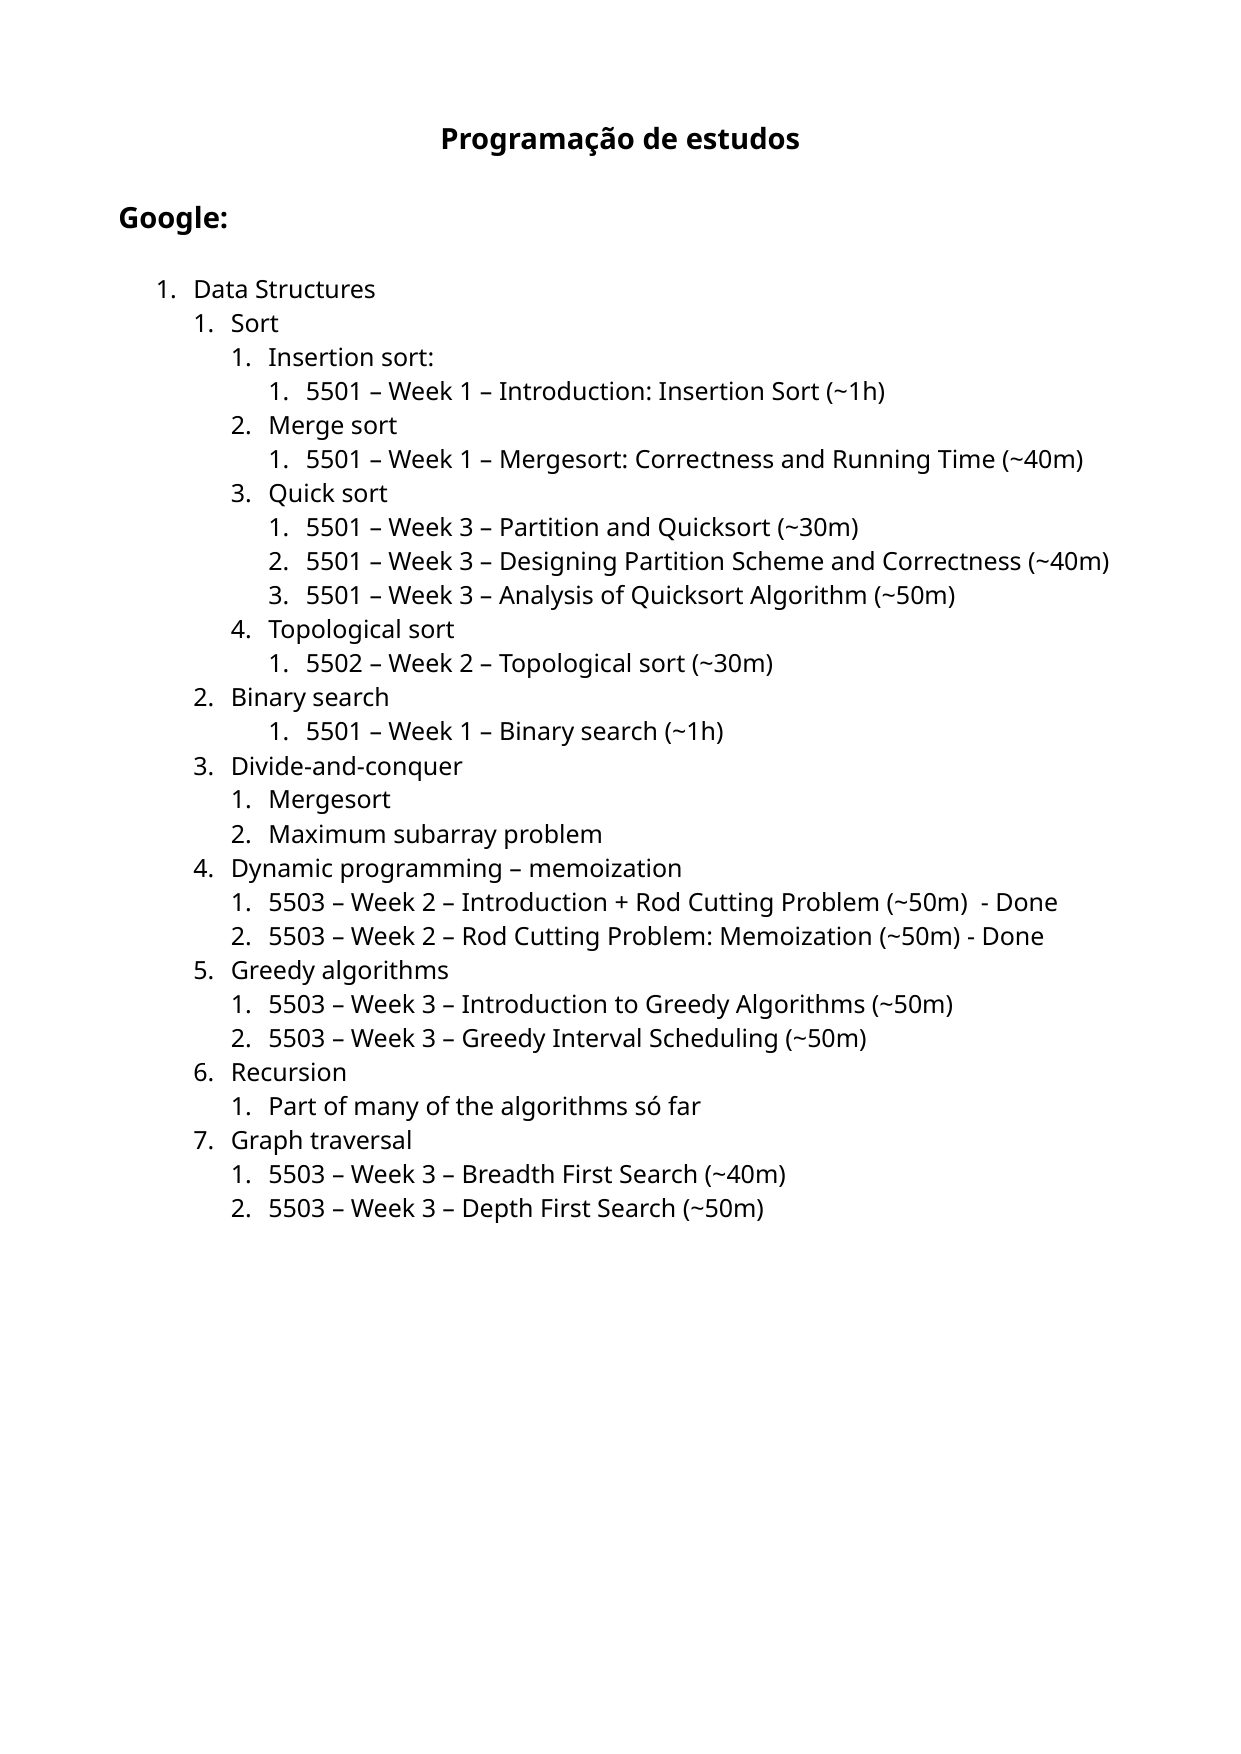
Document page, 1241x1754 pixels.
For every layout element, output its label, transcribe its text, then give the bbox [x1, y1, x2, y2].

list 5503 – Week 3 – Depth First Search (~50m) [231, 1191, 1122, 1225]
list Graph traversal [193, 1123, 1122, 1157]
list Recursion [193, 1055, 1122, 1089]
list Quick sort [231, 476, 1122, 510]
list Data Structures [156, 271, 1122, 305]
list 5501 – Week 3 – Designing Partition Scheme and Correctness (~40m) [268, 544, 1122, 578]
list Dynamic programming – memoization [193, 850, 1122, 884]
list 5501 – Week 3 – Analysis of Quicksort Algorithm (~50m) [268, 578, 1122, 612]
text Programação de estudos [118, 118, 1122, 158]
list 5501 – Week 1 – Mergesort: Correctness and Running Time (~40m) [268, 442, 1122, 476]
list 5503 – Week 2 – Rod Cutting Problem: Memoization (~50m) - Done [231, 918, 1122, 952]
list Divide-and-conquer [193, 748, 1122, 782]
list Insertion sort: [231, 339, 1122, 373]
list Sort [193, 305, 1122, 339]
list 5503 – Week 3 – Greedy Interval Scheduling (~50m) [231, 1021, 1122, 1055]
list Greedy algorithms [193, 952, 1122, 987]
list Merge sort [231, 407, 1122, 442]
list Mergesort [231, 782, 1122, 816]
list 5502 – Week 2 – Topological sort (~30m) [268, 646, 1122, 680]
text Google: [118, 197, 1122, 237]
list Maximum subarray problem [231, 816, 1122, 850]
list Binary search [193, 680, 1122, 714]
list Topological sort [231, 612, 1122, 646]
list 5503 – Week 3 – Breadth First Search (~40m) [231, 1157, 1122, 1191]
list 5501 – Week 1 – Binary search (~1h) [268, 714, 1122, 748]
list Part of many of the algorithms só far [231, 1089, 1122, 1123]
list 5501 – Week 3 – Partition and Quicksort (~30m) [268, 510, 1122, 544]
list 5503 – Week 2 – Introduction + Rod Cutting Problem (~50m) - Done [231, 884, 1122, 918]
list 5501 – Week 1 – Introduction: Insertion Sort (~1h) [268, 373, 1122, 407]
list 5503 – Week 3 – Introduction to Greedy Algorithms (~50m) [231, 987, 1122, 1021]
